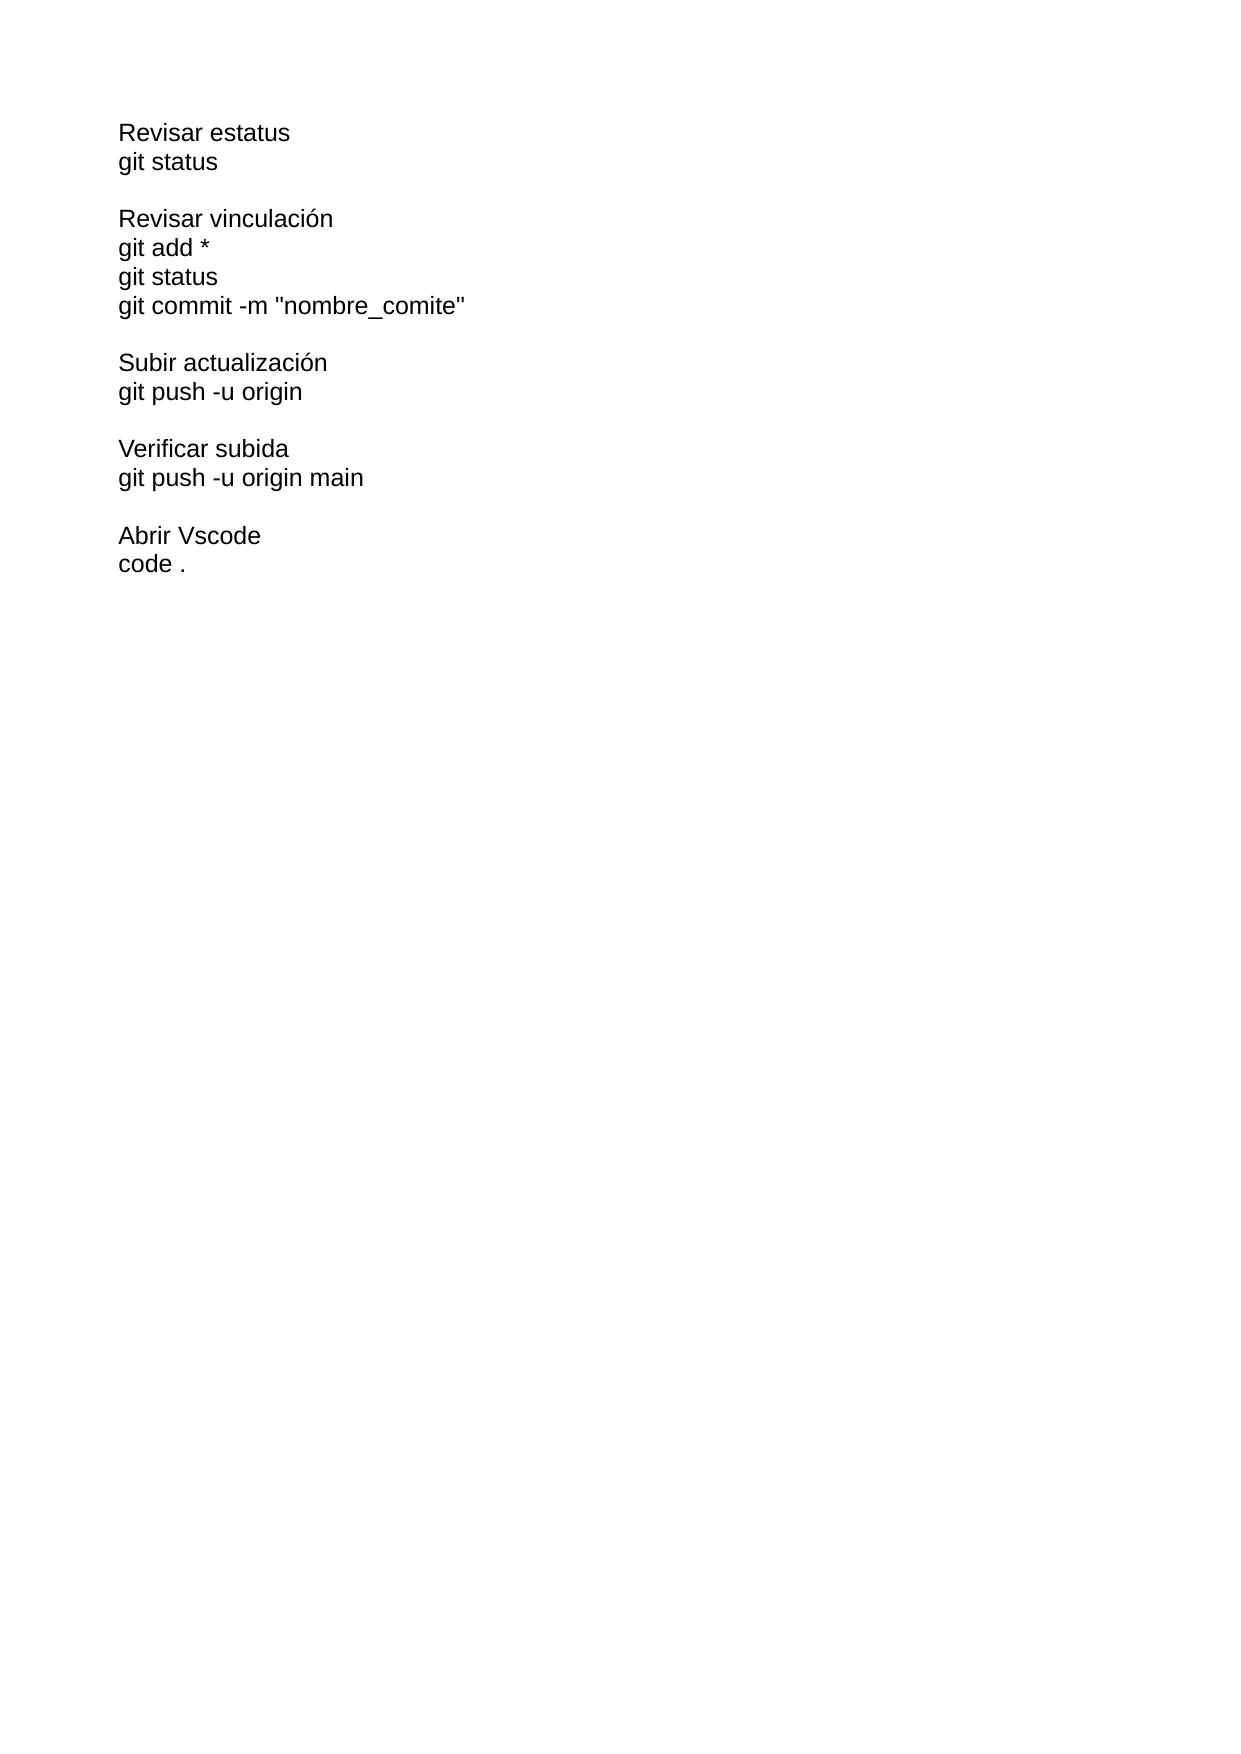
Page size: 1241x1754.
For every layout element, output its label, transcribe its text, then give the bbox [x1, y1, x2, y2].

text git add * [118, 233, 1122, 262]
text code . [118, 549, 1122, 578]
text Subir actualización [118, 348, 1122, 377]
text Verificar subida [118, 434, 1122, 463]
text Abrir Vscode [118, 521, 1122, 549]
text git commit -m "nombre_comite" [118, 291, 1122, 319]
text git push -u origin main [118, 463, 1122, 492]
text git status [118, 147, 1122, 176]
text Revisar estatus [118, 118, 1122, 147]
text git status [118, 262, 1122, 291]
text git push -u origin [118, 377, 1122, 406]
text Revisar vinculación [118, 204, 1122, 233]
